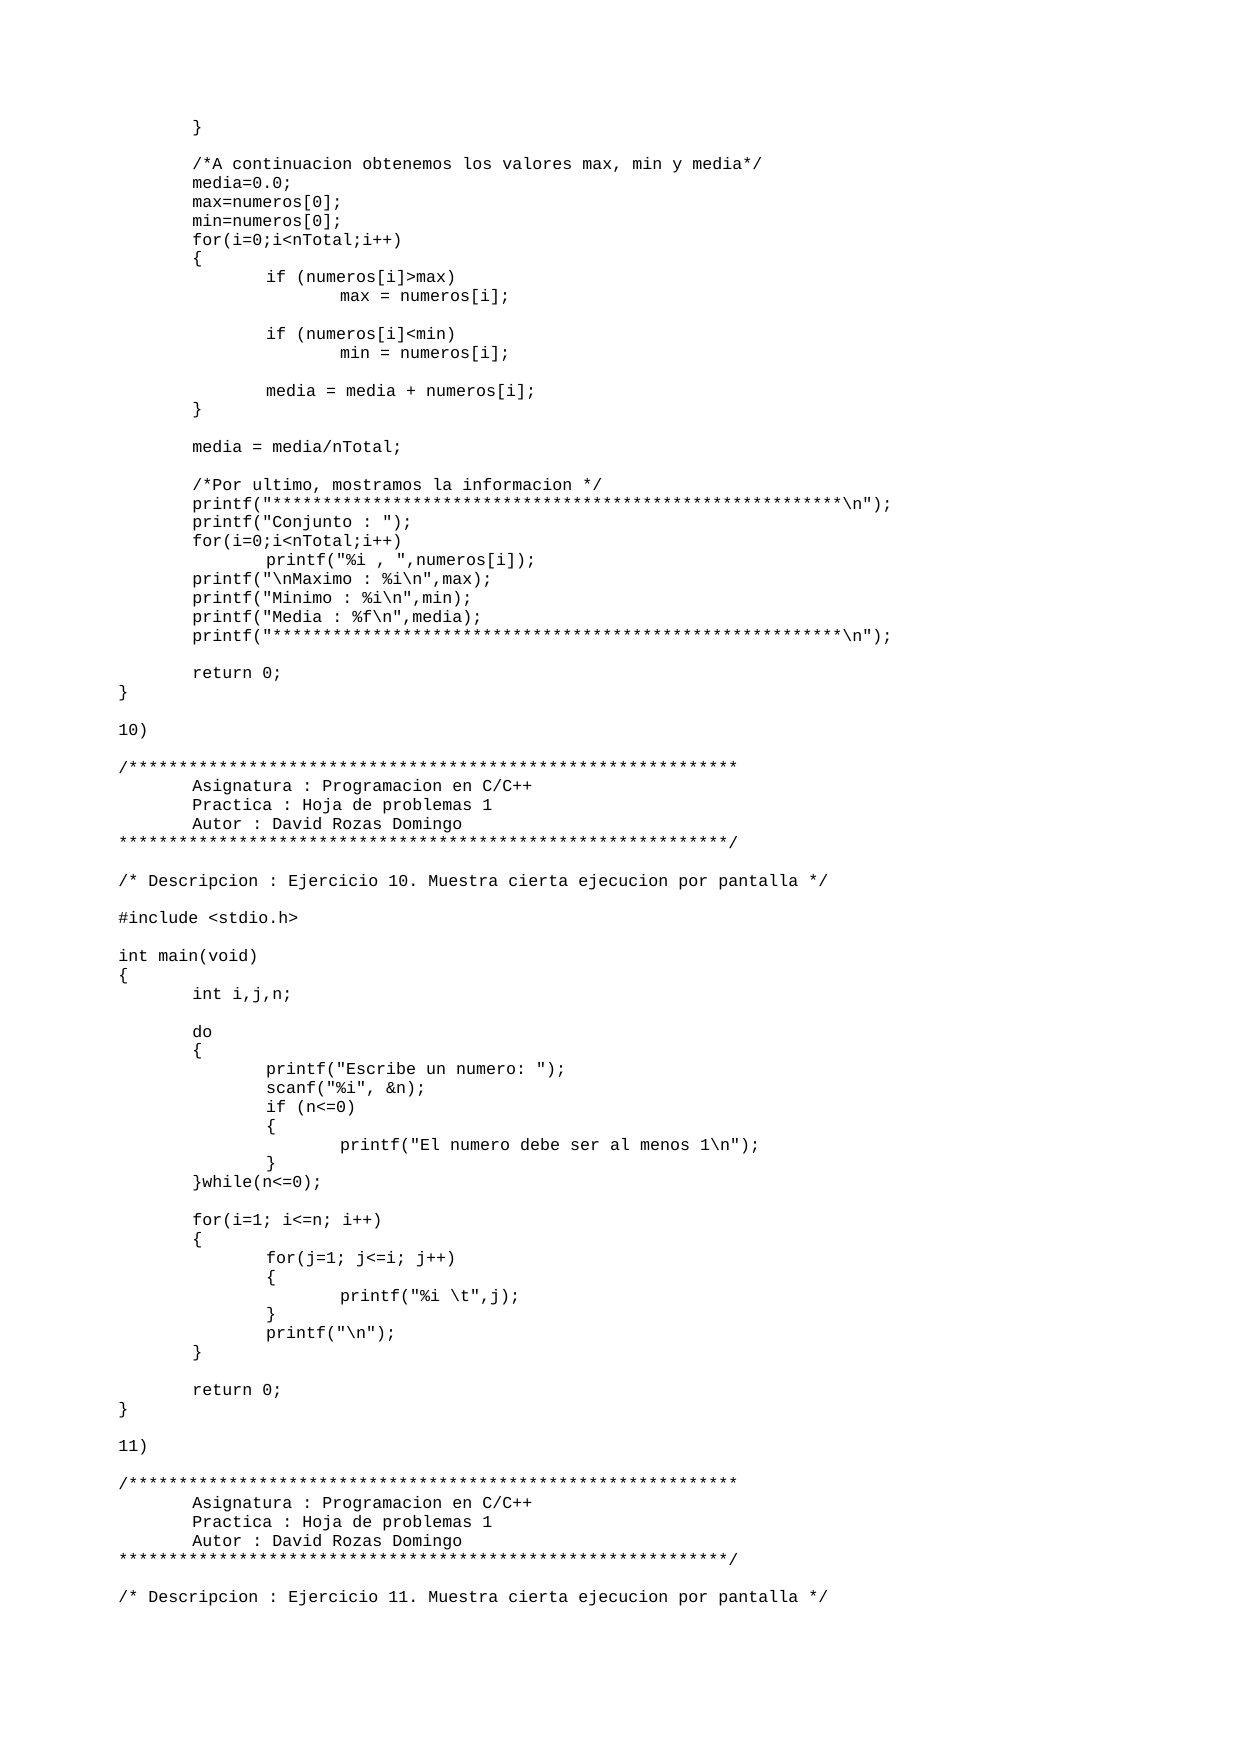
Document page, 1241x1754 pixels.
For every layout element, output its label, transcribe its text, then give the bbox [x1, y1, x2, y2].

text } [118, 1344, 1122, 1362]
text 11) [118, 1438, 1122, 1457]
text printf("\n"); [118, 1325, 1122, 1344]
text { [118, 1117, 1122, 1136]
text printf("El numero debe ser al menos 1\n"); [118, 1136, 1122, 1155]
text for(i=0;i<nTotal;i++) [118, 533, 1122, 552]
text { [118, 1042, 1122, 1061]
text } [118, 684, 1122, 703]
text printf("\nMaximo : %i\n",max); [118, 571, 1122, 589]
text { [118, 1231, 1122, 1249]
text #include <stdio.h> [118, 910, 1122, 929]
text *************************************************************/ [118, 1551, 1122, 1570]
text { [118, 1268, 1122, 1287]
text Autor : David Rozas Domingo [118, 816, 1122, 834]
text do [118, 1023, 1122, 1042]
text printf("Escribe un numero: "); [118, 1061, 1122, 1080]
text Practica : Hoja de problemas 1 [118, 797, 1122, 816]
text /* Descripcion : Ejercicio 10. Muestra cierta ejecucion por pantalla */ [118, 872, 1122, 891]
text scanf("%i", &n); [118, 1080, 1122, 1098]
text if (numeros[i]>max) [118, 269, 1122, 288]
text } [118, 1306, 1122, 1325]
text int main(void) [118, 948, 1122, 967]
text if (n<=0) [118, 1098, 1122, 1117]
text return 0; [118, 665, 1122, 684]
text media = media/nTotal; [118, 439, 1122, 457]
text max = numeros[i]; [118, 288, 1122, 307]
text Autor : David Rozas Domingo [118, 1532, 1122, 1551]
text min = numeros[i]; [118, 344, 1122, 363]
text } [118, 1400, 1122, 1419]
text printf("%i , ",numeros[i]); [118, 552, 1122, 571]
text max=numeros[0]; [118, 193, 1122, 212]
text } [118, 118, 1122, 137]
text media = media + numeros[i]; [118, 382, 1122, 401]
text Asignatura : Programacion en C/C++ [118, 1494, 1122, 1513]
text }while(n<=0); [118, 1174, 1122, 1193]
text printf("%i \t",j); [118, 1287, 1122, 1306]
text printf("*********************************************************\n"); [118, 627, 1122, 646]
text printf("*********************************************************\n"); [118, 495, 1122, 514]
text if (numeros[i]<min) [118, 326, 1122, 344]
text for(j=1; j<=i; j++) [118, 1249, 1122, 1268]
text Asignatura : Programacion en C/C++ [118, 778, 1122, 797]
text int i,j,n; [118, 985, 1122, 1004]
text *************************************************************/ [118, 834, 1122, 853]
text min=numeros[0]; [118, 212, 1122, 231]
text Practica : Hoja de problemas 1 [118, 1513, 1122, 1532]
text /* Descripcion : Ejercicio 11. Muestra cierta ejecucion por pantalla */ [118, 1589, 1122, 1608]
text return 0; [118, 1381, 1122, 1400]
text /************************************************************* [118, 1476, 1122, 1494]
text } [118, 1155, 1122, 1174]
text printf("Minimo : %i\n",min); [118, 589, 1122, 608]
text media=0.0; [118, 175, 1122, 193]
text { [118, 967, 1122, 985]
text printf("Media : %f\n",media); [118, 608, 1122, 627]
text printf("Conjunto : "); [118, 514, 1122, 533]
text 10) [118, 721, 1122, 740]
text /*Por ultimo, mostramos la informacion */ [118, 476, 1122, 495]
text for(i=0;i<nTotal;i++) [118, 231, 1122, 250]
text for(i=1; i<=n; i++) [118, 1212, 1122, 1231]
text } [118, 401, 1122, 420]
text { [118, 250, 1122, 269]
text /************************************************************* [118, 759, 1122, 778]
text /*A continuacion obtenemos los valores max, min y media*/ [118, 156, 1122, 175]
